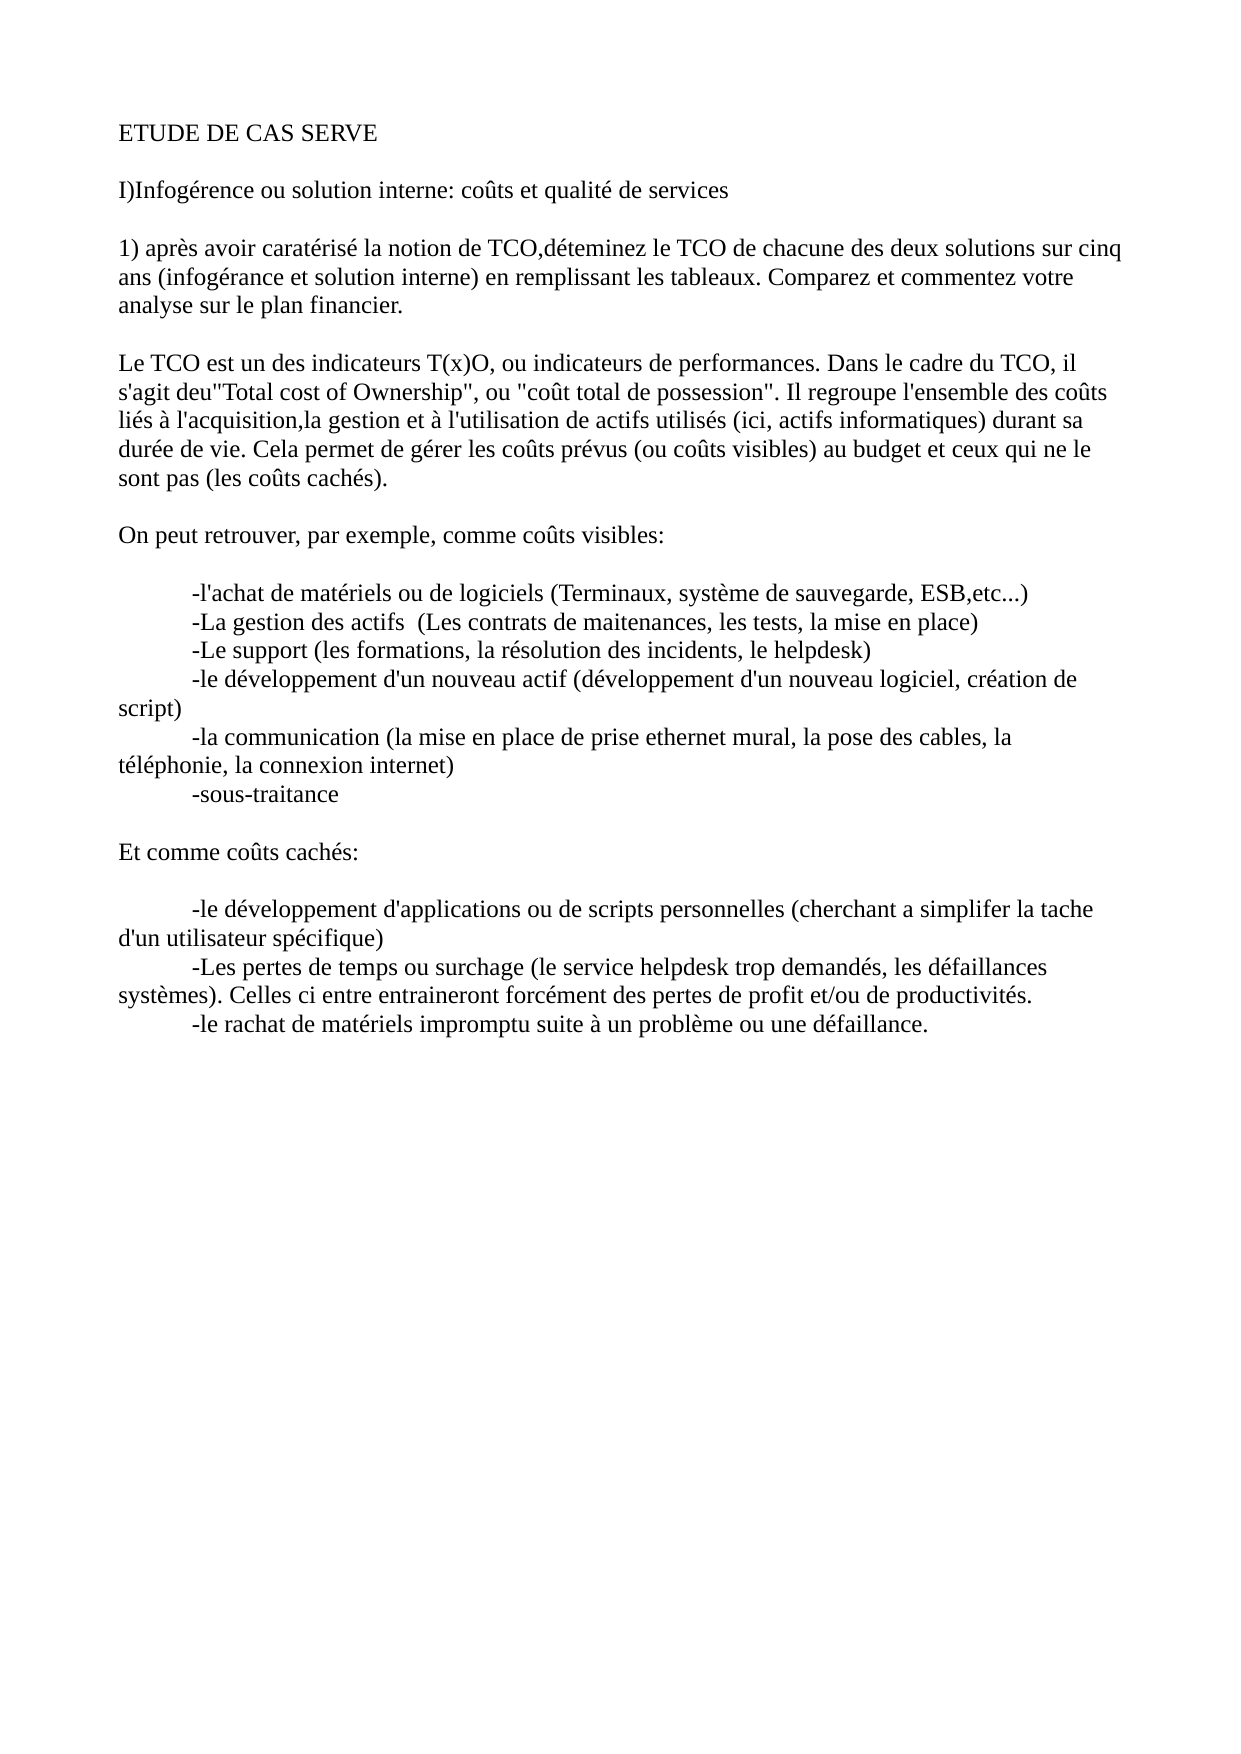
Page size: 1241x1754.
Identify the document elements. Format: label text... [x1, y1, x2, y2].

text -le rachat de matériels impromptu suite à un problème ou une défaillance. [118, 1009, 1122, 1038]
text Le TCO est un des indicateurs T(x)O, ou indicateurs de performances. Dans le cadre du TCO, il s'agit deu"Total cost of Ownership", ou "coût total de possession". Il regroupe l'ensemble des coûts liés à l'acquisition,la gestion et à l'utilisation de actifs utilisés (ici, actifs informatiques) durant sa durée de vie. Cela permet de gérer les coûts prévus (ou coûts visibles) au budget et ceux qui ne le sont pas (les coûts cachés). [118, 348, 1122, 492]
text ETUDE DE CAS SERVE [118, 118, 1122, 147]
text Et comme coûts cachés: [118, 837, 1122, 866]
text -le développement d'applications ou de scripts personnelles (cherchant a simplifer la tache d'un utilisateur spécifique) [118, 894, 1122, 952]
text I)Infogérence ou solution interne: coûts et qualité de services [118, 176, 1122, 204]
text 1) après avoir caratérisé la notion de TCO,déteminez le TCO de chacune des deux solutions sur cinq ans (infogérance et solution interne) en remplissant les tableaux. Comparez et commentez votre analyse sur le plan financier. [118, 233, 1122, 319]
text -la communication (la mise en place de prise ethernet mural, la pose des cables, la téléphonie, la connexion internet) [118, 722, 1122, 779]
text -La gestion des actifs (Les contrats de maitenances, les tests, la mise en place) [118, 607, 1122, 636]
text -l'achat de matériels ou de logiciels (Terminaux, système de sauvegarde, ESB,etc...) [118, 578, 1122, 607]
text -Les pertes de temps ou surchage (le service helpdesk trop demandés, les défaillances systèmes). Celles ci entre entraineront forcément des pertes de profit et/ou de productivités. [118, 952, 1122, 1009]
text On peut retrouver, par exemple, comme coûts visibles: [118, 521, 1122, 549]
text -le développement d'un nouveau actif (développement d'un nouveau logiciel, création de script) [118, 664, 1122, 722]
text -sous-traitance [118, 779, 1122, 808]
text -Le support (les formations, la résolution des incidents, le helpdesk) [118, 636, 1122, 664]
